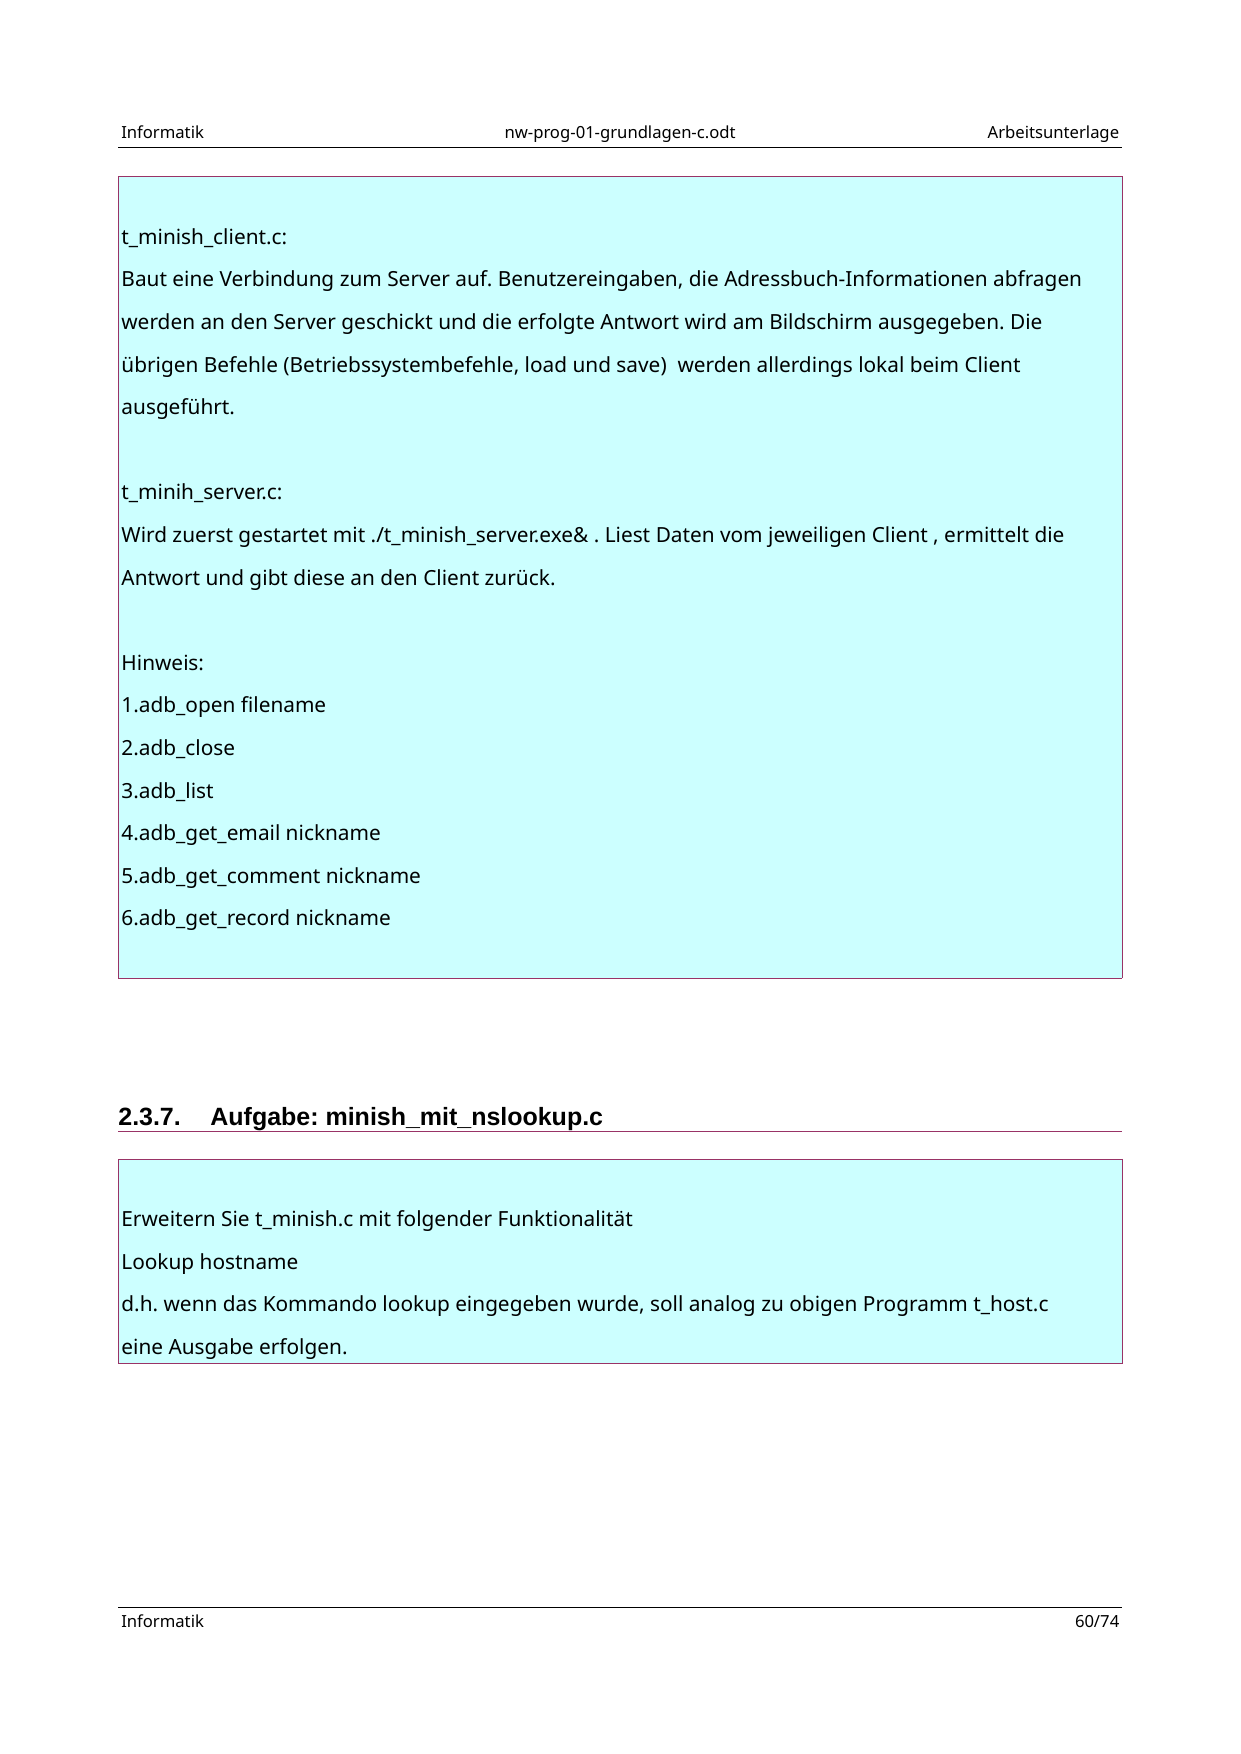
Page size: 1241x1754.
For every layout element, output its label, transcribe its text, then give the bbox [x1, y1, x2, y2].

text d.h. wenn das Kommando lookup eingegeben wurde, soll analog zu obigen Programm t_host.c [119, 1286, 1122, 1318]
text Wird zuerst gestartet mit ./t_minish_server.exe& . Liest Daten vom jeweiligen Client , ermittelt die Antwort und gibt diese an den Client zurück. [119, 517, 1122, 591]
list adb_get_email nickname [119, 815, 1122, 847]
text eine Ausgabe erfolgen. [119, 1329, 1122, 1363]
subtitle Aufgabe: minish_mit_nslookup.c [118, 1102, 1122, 1131]
text Baut eine Verbindung zum Server auf. Benutzereingaben, die Adressbuch-Informationen abfragen werden an den Server geschickt und die erfolgte Antwort wird am Bildschirm ausgegeben. Die übrigen Befehle (Betriebssystembefehle, load und save) werden allerdings lokal beim Client ausgeführt. [119, 261, 1122, 421]
list adb_close [119, 730, 1122, 762]
text Erweitern Sie t_minish.c mit folgender Funktionalität [119, 1201, 1122, 1233]
list adb_open filename [119, 687, 1122, 719]
text t_minih_server.c: [119, 474, 1122, 506]
text Hinweis: [119, 645, 1122, 676]
text Lookup hostname [119, 1244, 1122, 1275]
text t_minish_client.c: [119, 219, 1122, 250]
list adb_list [119, 773, 1122, 804]
list adb_get_record nickname [119, 901, 1122, 932]
list adb_get_comment nickname [119, 858, 1122, 889]
